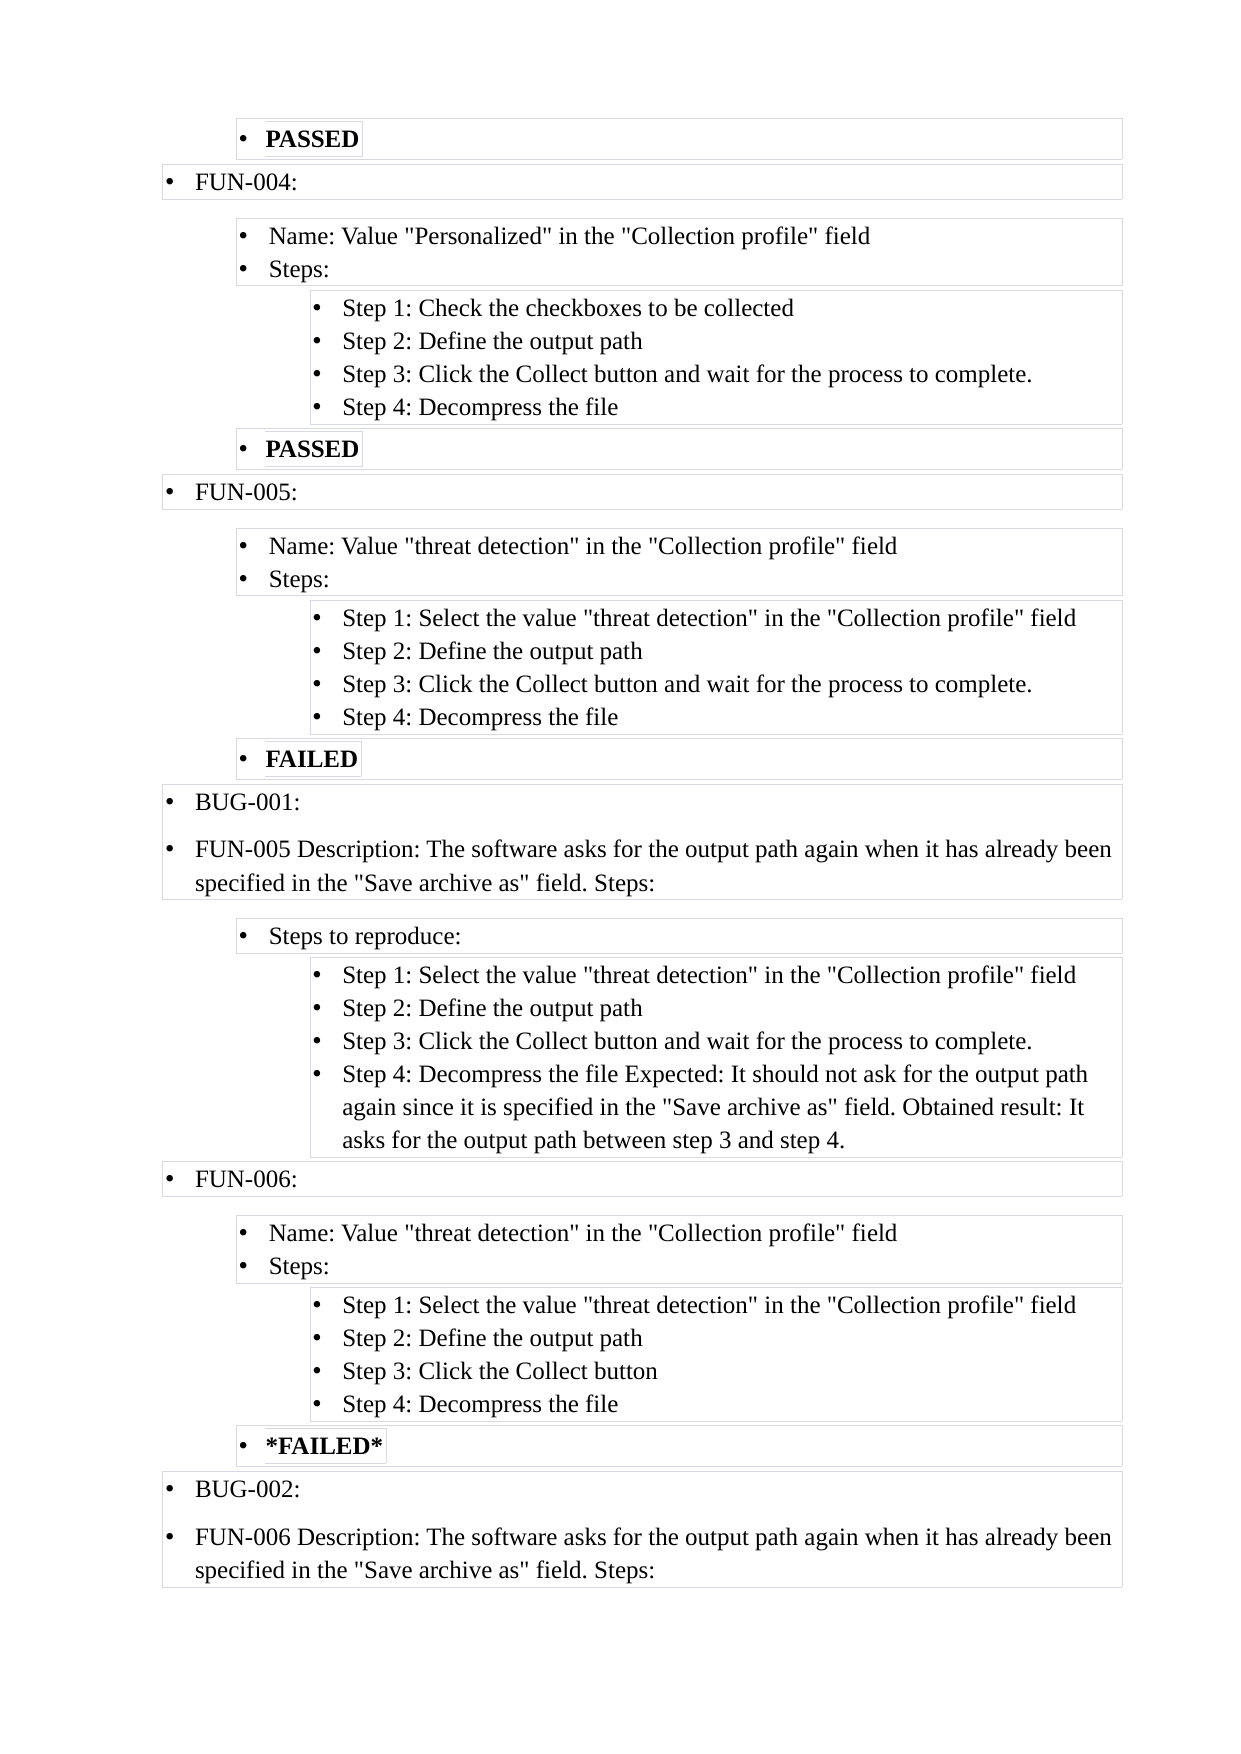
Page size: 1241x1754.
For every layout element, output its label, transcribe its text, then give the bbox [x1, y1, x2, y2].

list Name: Value "threat detection" in the "Collection profile" field [237, 1216, 1122, 1247]
list Steps: [237, 1248, 1122, 1283]
list Steps: [237, 561, 1122, 595]
list Step 2: Define the output path [311, 323, 1122, 355]
list Step 1: Select the value "threat detection" in the "Collection profile" field [311, 601, 1122, 632]
list Step 2: Define the output path [311, 990, 1122, 1022]
list FUN-005: [163, 475, 1122, 509]
list FUN-005 Description: The software asks for the output path again when it has already been specified in the "Save archive as" field. Steps: [163, 832, 1122, 899]
list BUG-001: [163, 785, 1122, 816]
list FUN-006 Description: The software asks for the output path again when it has already been specified in the "Save archive as" field. Steps: [163, 1519, 1122, 1587]
list Name: Value "threat detection" in the "Collection profile" field [237, 529, 1122, 559]
list PASSED [237, 119, 1122, 159]
list Step 2: Define the output path [311, 1320, 1122, 1352]
list Name: Value "Personalized" in the "Collection profile" field [237, 219, 1122, 249]
list Steps: [237, 251, 1122, 285]
list Step 4: Decompress the file Expected: It should not ask for the output path again since it is specified in the "Save archive as" field. Obtained result: It asks for the output path between step 3 and step 4. [311, 1056, 1122, 1157]
list Step 1: Select the value "threat detection" in the "Collection profile" field [311, 1288, 1122, 1319]
list Step 3: Click the Collect button and wait for the process to complete. [311, 666, 1122, 698]
list *FAILED* [237, 1426, 1122, 1466]
list Step 2: Define the output path [311, 633, 1122, 664]
list FAILED [237, 739, 1122, 779]
list PASSED [237, 429, 1122, 469]
list Step 3: Click the Collect button and wait for the process to complete. [311, 1023, 1122, 1055]
list BUG-002: [163, 1472, 1122, 1503]
list FUN-006: [163, 1162, 1122, 1196]
list Step 3: Click the Collect button [311, 1353, 1122, 1385]
list Step 4: Decompress the file [311, 1386, 1122, 1421]
list Steps to reproduce: [237, 919, 1122, 953]
list Step 1: Select the value "threat detection" in the "Collection profile" field [311, 958, 1122, 989]
list Step 3: Click the Collect button and wait for the process to complete. [311, 356, 1122, 388]
list Step 1: Check the checkboxes to be collected [311, 291, 1122, 322]
list Step 4: Decompress the file [311, 389, 1122, 424]
list FUN-004: [163, 165, 1122, 199]
list Step 4: Decompress the file [311, 699, 1122, 734]
